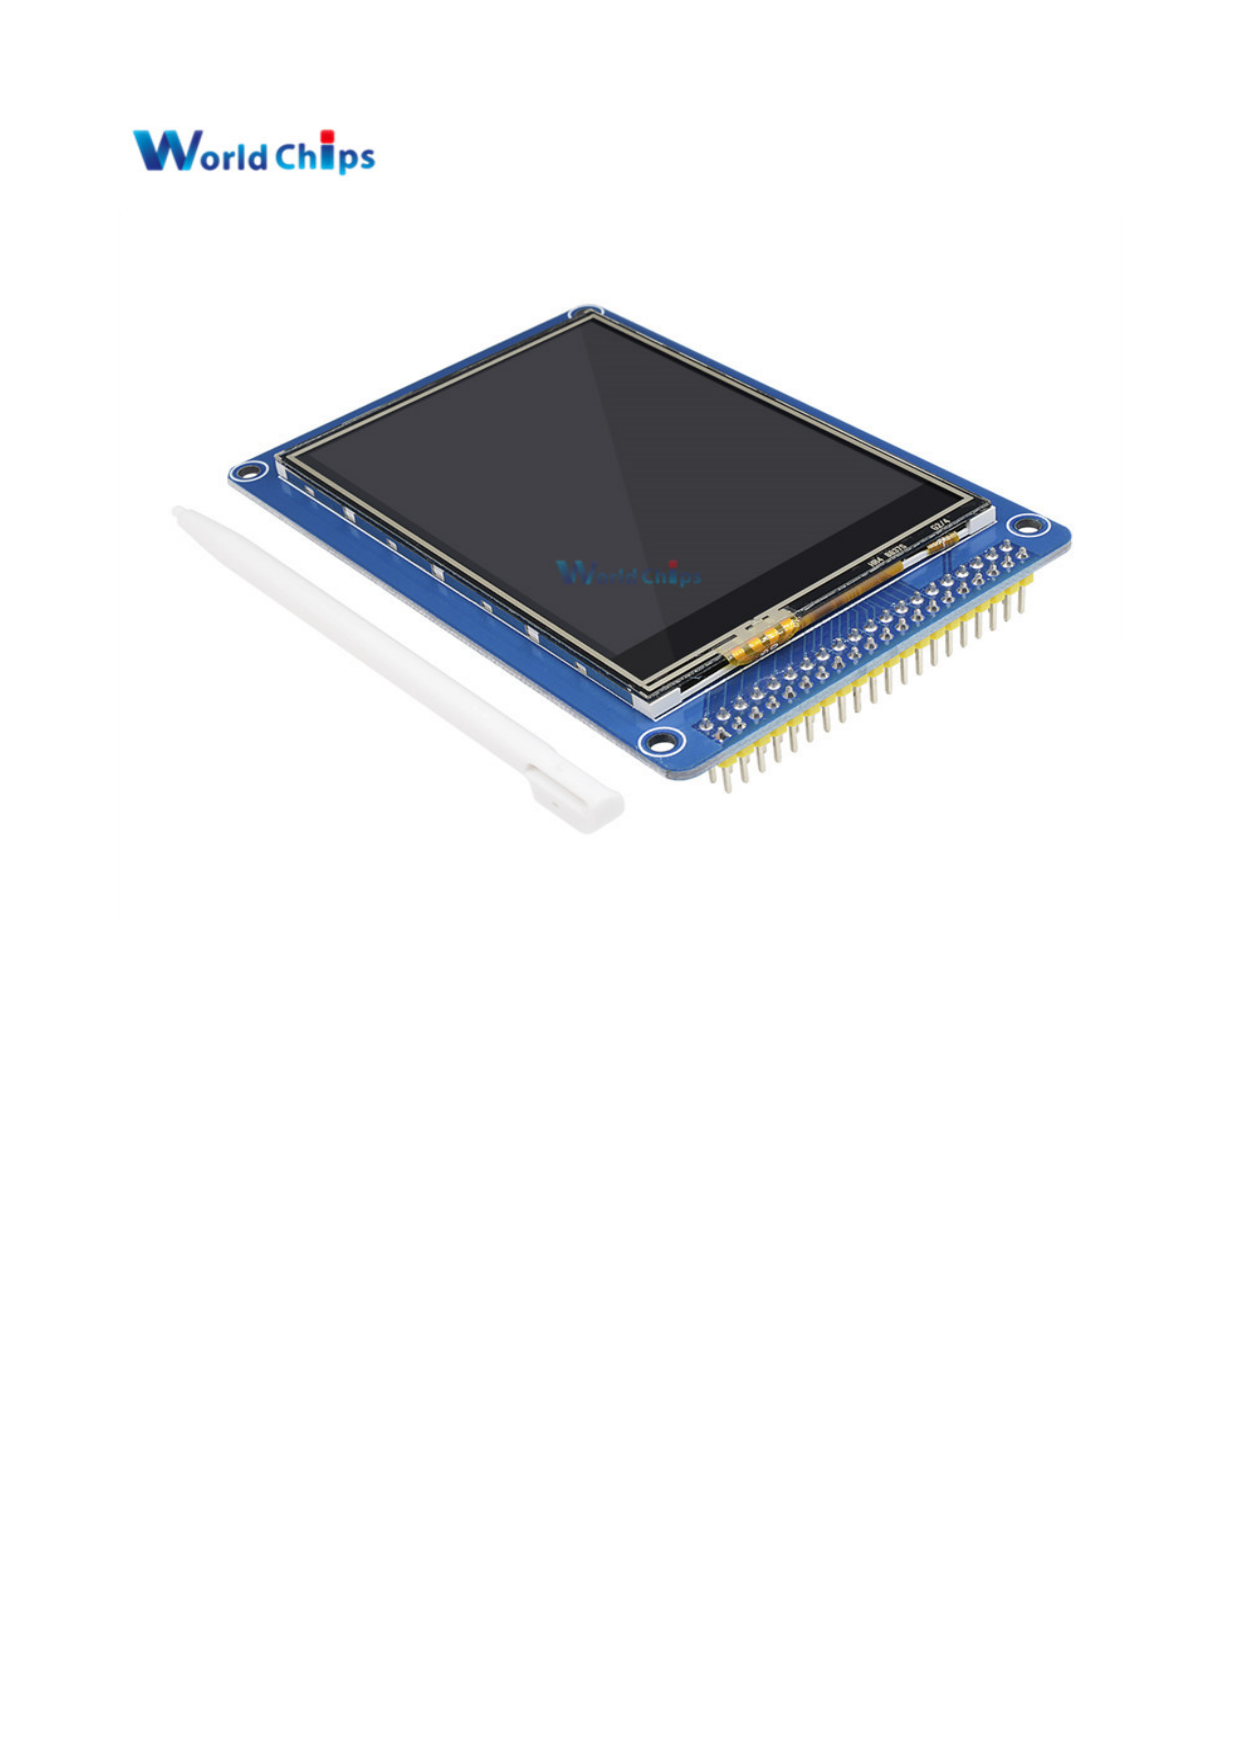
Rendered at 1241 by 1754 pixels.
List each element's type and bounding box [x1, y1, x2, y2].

picture [118, 118, 1124, 1019]
